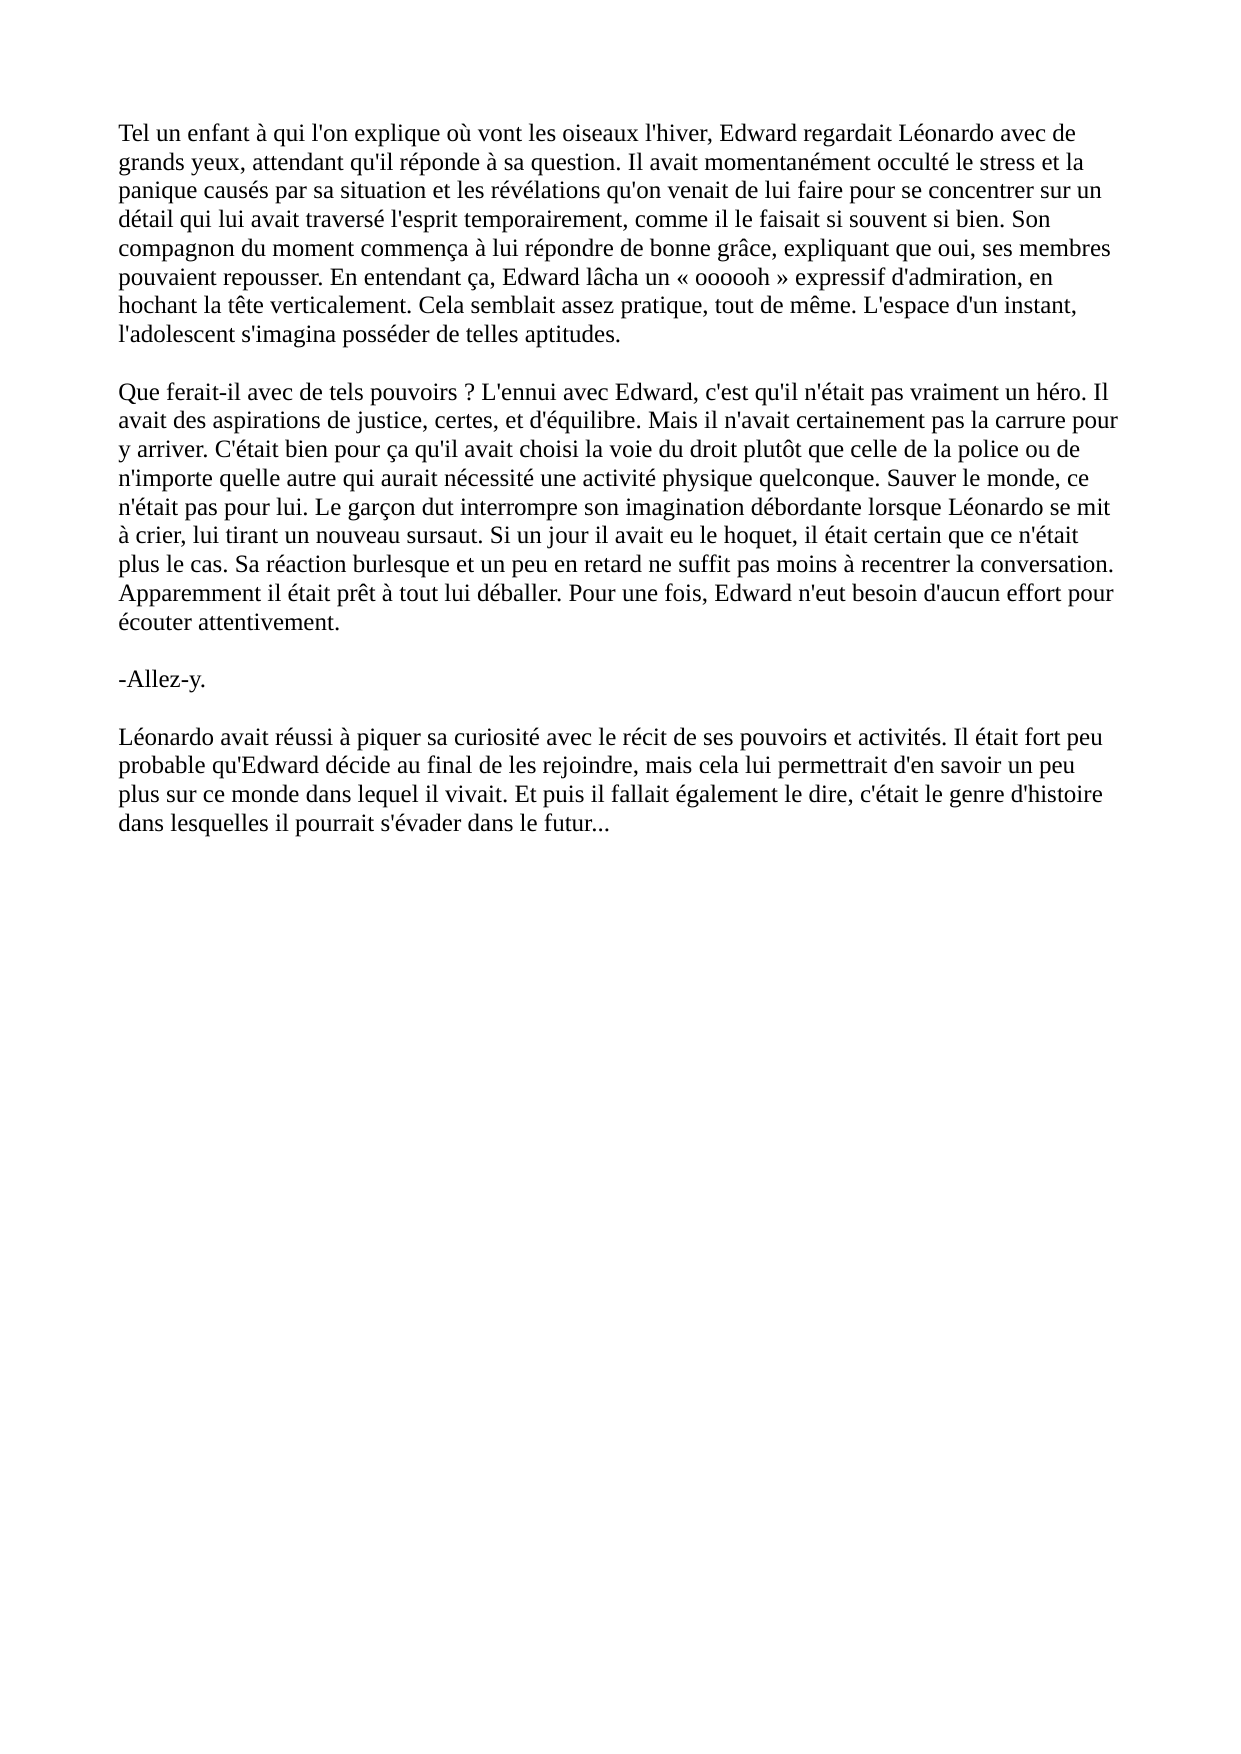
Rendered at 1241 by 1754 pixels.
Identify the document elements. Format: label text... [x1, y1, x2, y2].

text Que ferait-il avec de tels pouvoirs ? L'ennui avec Edward, c'est qu'il n'était pas vraiment un héro. Il avait des aspirations de justice, certes, et d'équilibre. Mais il n'avait certainement pas la carrure pour y arriver. C'était bien pour ça qu'il avait choisi la voie du droit plutôt que celle de la police ou de n'importe quelle autre qui aurait nécessité une activité physique quelconque. Sauver le monde, ce n'était pas pour lui. Le garçon dut interrompre son imagination débordante lorsque Léonardo se mit à crier, lui tirant un nouveau sursaut. Si un jour il avait eu le hoquet, il était certain que ce n'était plus le cas. Sa réaction burlesque et un peu en retard ne suffit pas moins à recentrer la conversation. Apparemment il était prêt à tout lui déballer. Pour une fois, Edward n'eut besoin d'aucun effort pour écouter attentivement. [118, 377, 1122, 636]
text Tel un enfant à qui l'on explique où vont les oiseaux l'hiver, Edward regardait Léonardo avec de grands yeux, attendant qu'il réponde à sa question. Il avait momentanément occulté le stress et la panique causés par sa situation et les révélations qu'on venait de lui faire pour se concentrer sur un détail qui lui avait traversé l'esprit temporairement, comme il le faisait si souvent si bien. Son compagnon du moment commença à lui répondre de bonne grâce, expliquant que oui, ses membres pouvaient repousser. En entendant ça, Edward lâcha un « oooooh » expressif d'admiration, en hochant la tête verticalement. Cela semblait assez pratique, tout de même. L'espace d'un instant, l'adolescent s'imagina posséder de telles aptitudes. [118, 118, 1122, 348]
text -Allez-y. [118, 664, 1122, 693]
text Léonardo avait réussi à piquer sa curiosité avec le récit de ses pouvoirs et activités. Il était fort peu probable qu'Edward décide au final de les rejoindre, mais cela lui permettrait d'en savoir un peu plus sur ce monde dans lequel il vivait. Et puis il fallait également le dire, c'était le genre d'histoire dans lesquelles il pourrait s'évader dans le futur... [118, 722, 1122, 837]
